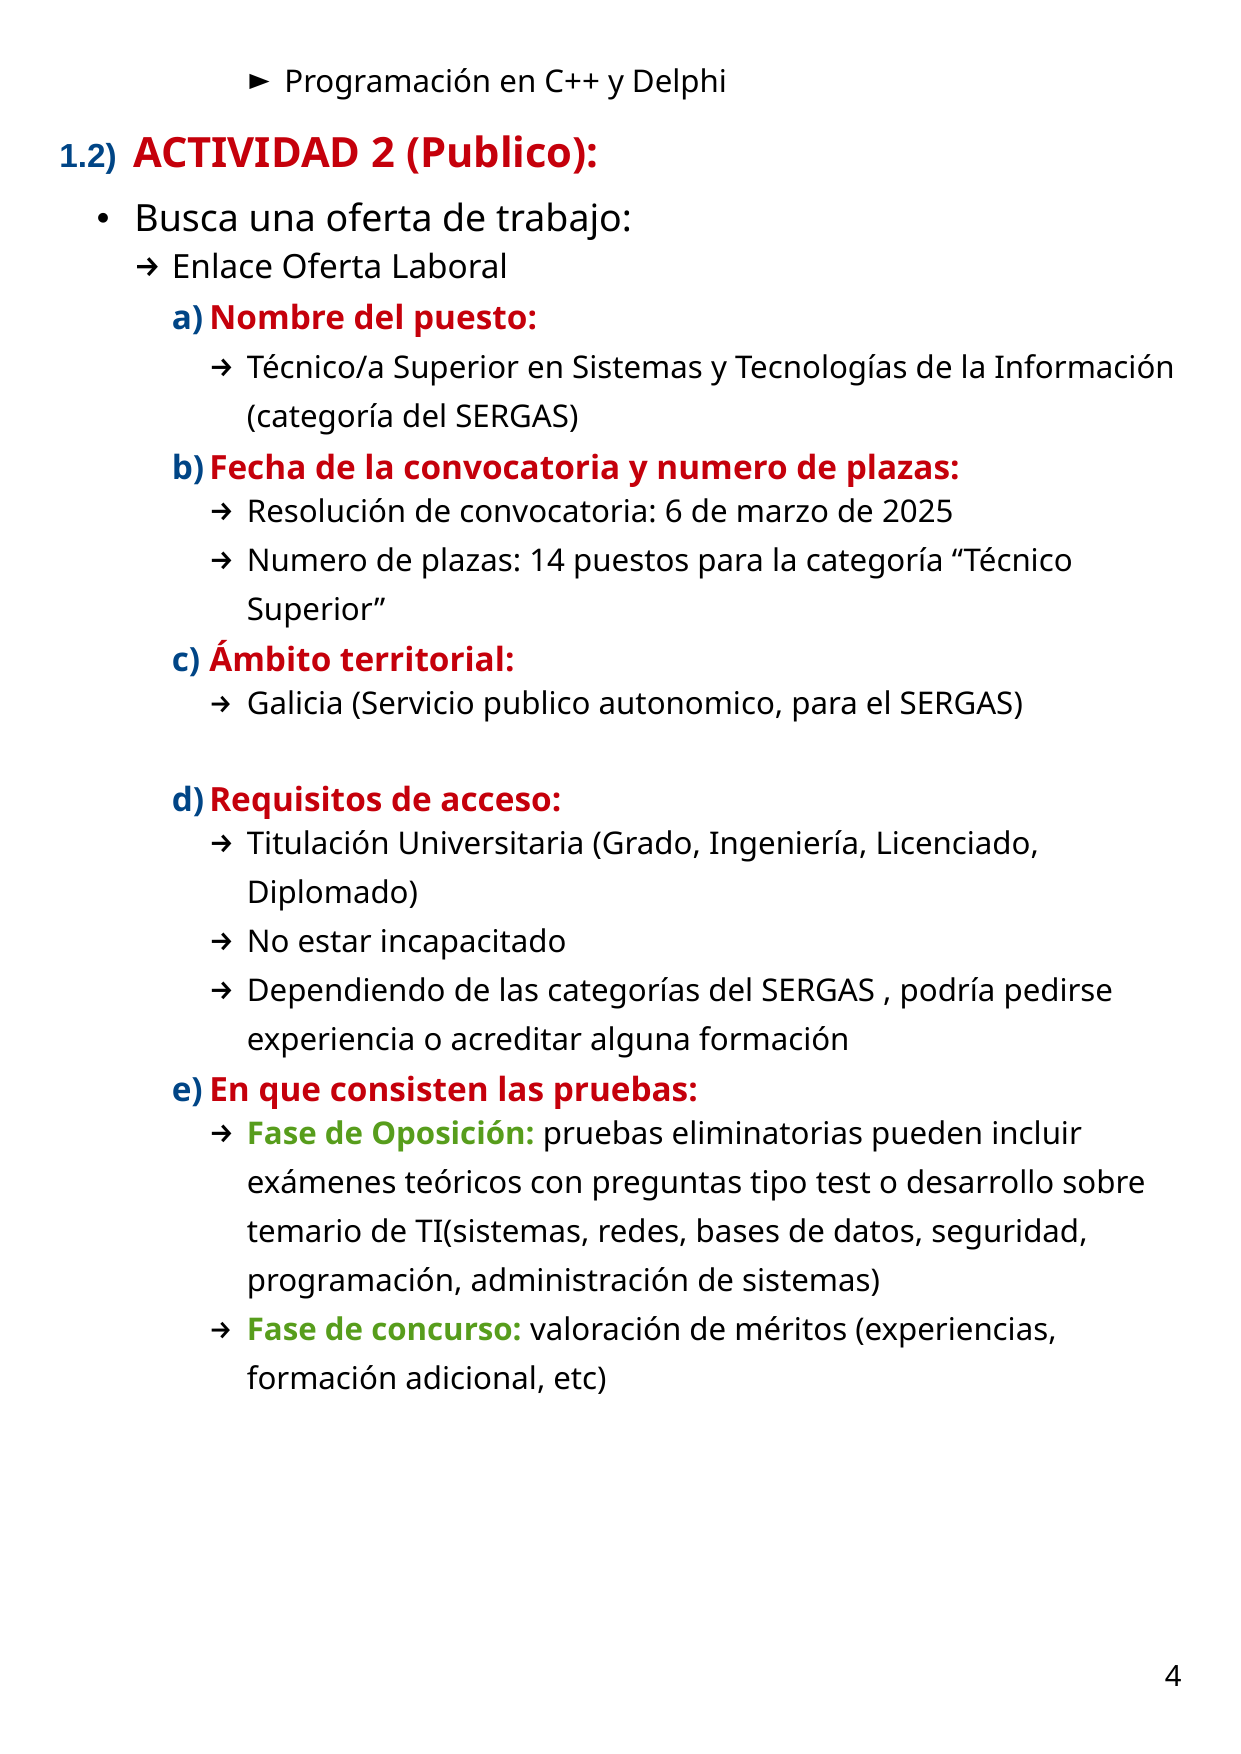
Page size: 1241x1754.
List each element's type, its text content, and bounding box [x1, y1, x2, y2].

subtitle En que consisten las pruebas: [172, 1066, 1181, 1111]
list Numero de plazas: 14 puestos para la categoría “Técnico Superior” [209, 538, 1181, 629]
list Dependiendo de las categorías del SERGAS , podría pedirse experiencia o acreditar alguna formación [209, 968, 1181, 1059]
list No estar incapacitado [209, 919, 1181, 961]
list Busca una oferta de trabajo: [97, 192, 1181, 243]
subtitle ACTIVIDAD 2 (Publico): [59, 122, 1181, 179]
list Fase de Oposición: pruebas eliminatorias pueden incluir exámenes teóricos con preguntas tipo test o desarrollo sobre temario de TI(sistemas, redes, bases de datos, seguridad, programación, administración de sistemas) [209, 1111, 1181, 1300]
subtitle Fecha de la convocatoria y numero de plazas: [172, 443, 1181, 489]
list Enlace Oferta Laboral [134, 243, 1181, 288]
subtitle Nombre del puesto: [172, 294, 1181, 339]
subtitle Requisitos de acceso: [172, 775, 1181, 821]
list Técnico/a Superior en Sistemas y Tecnologías de la Información (categoría del SERGAS) [209, 346, 1181, 437]
list Galicia (Servicio publico autonomico, para el SERGAS) [209, 681, 1181, 769]
list Titulación Universitaria (Grado, Ingeniería, Licenciado, Diplomado) [209, 821, 1181, 912]
list Resolución de convocatoria: 6 de marzo de 2025 [209, 489, 1181, 531]
subtitle Ámbito territorial: [172, 636, 1181, 681]
list Programación en C++ y Delphi [247, 59, 1181, 102]
list Fase de concurso: valoración de méritos (experiencias, formación adicional, etc) [209, 1307, 1181, 1398]
